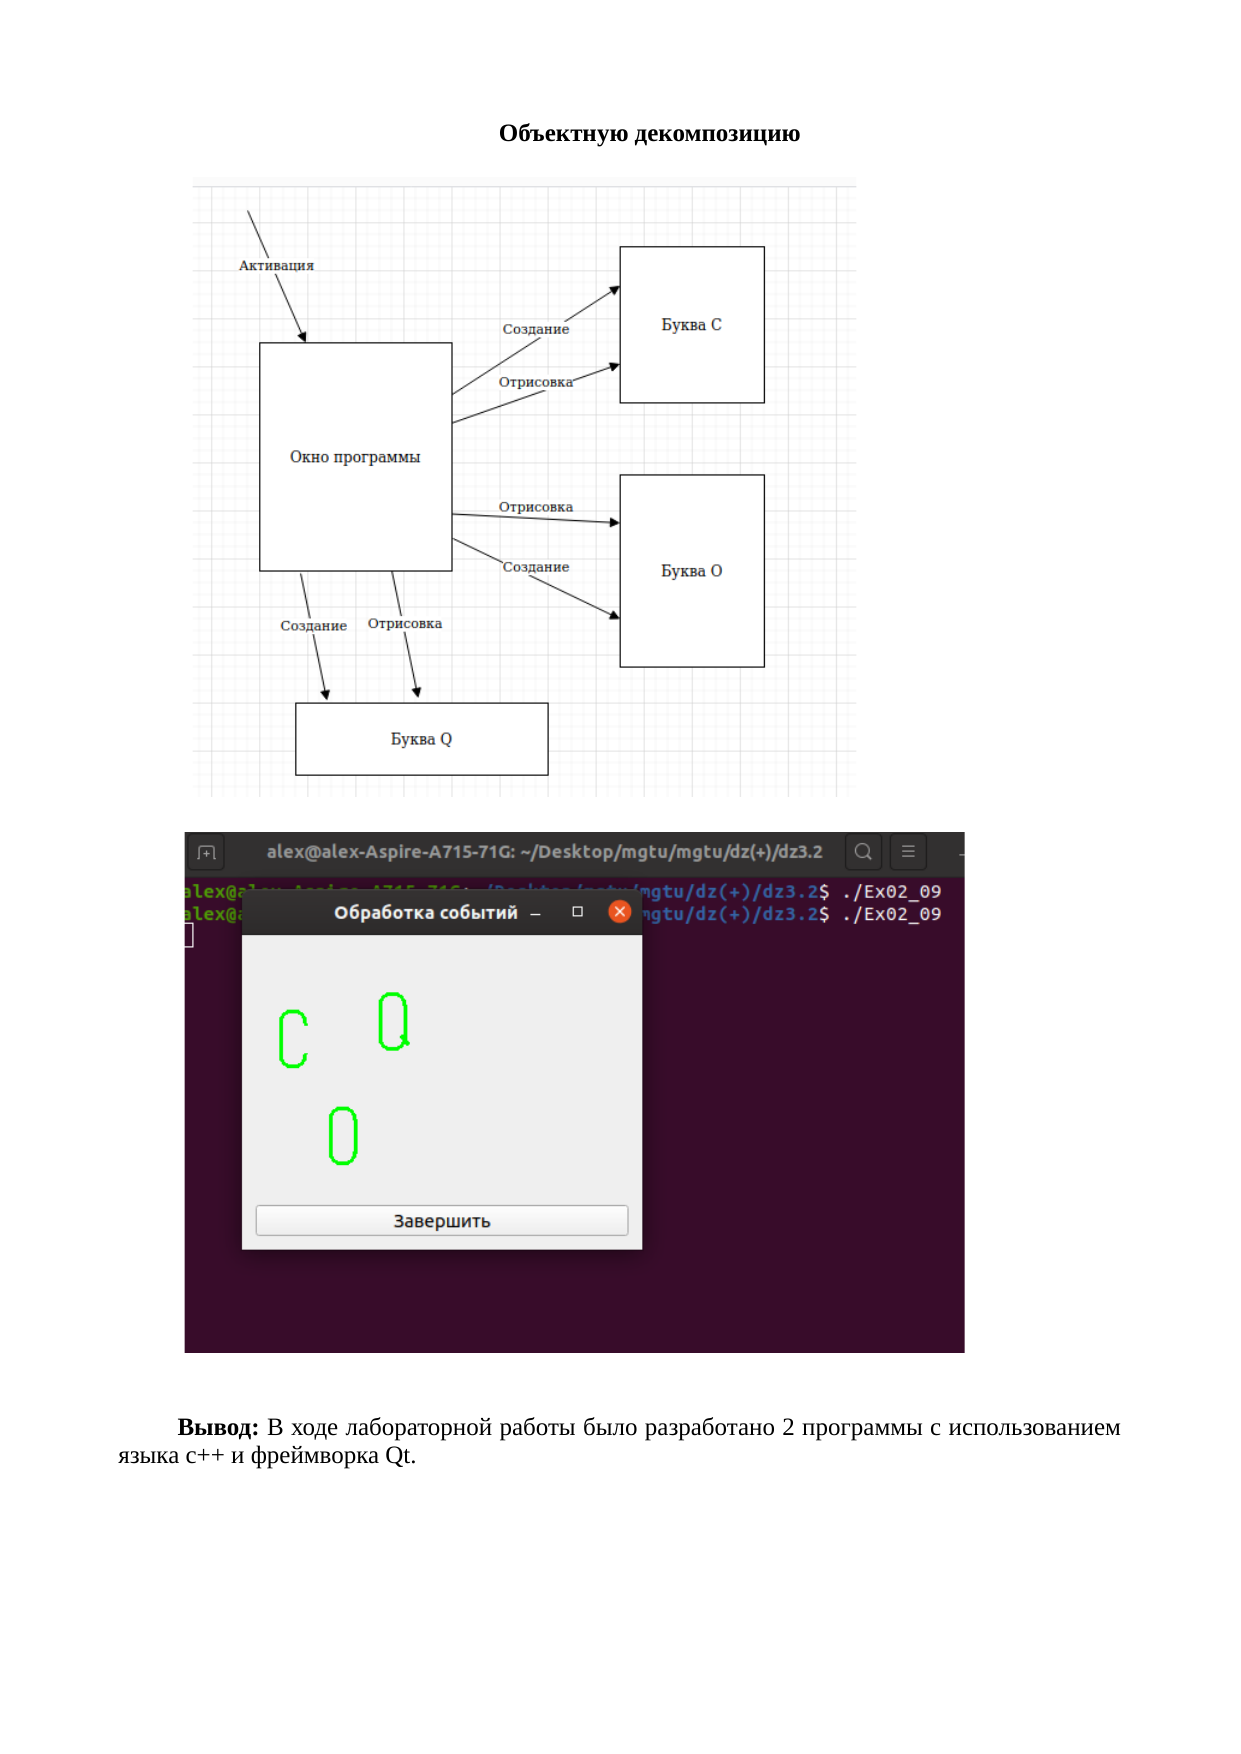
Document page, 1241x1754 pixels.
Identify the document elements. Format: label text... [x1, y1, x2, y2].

text Объектную декомпозицию [118, 118, 1122, 147]
picture [184, 832, 344, 1246]
text Вывод: В ходе лабораторной работы было разработано 2 программы с использованием языка с++ и фреймворка Qt. [118, 1412, 1122, 1469]
picture [272, 177, 671, 797]
